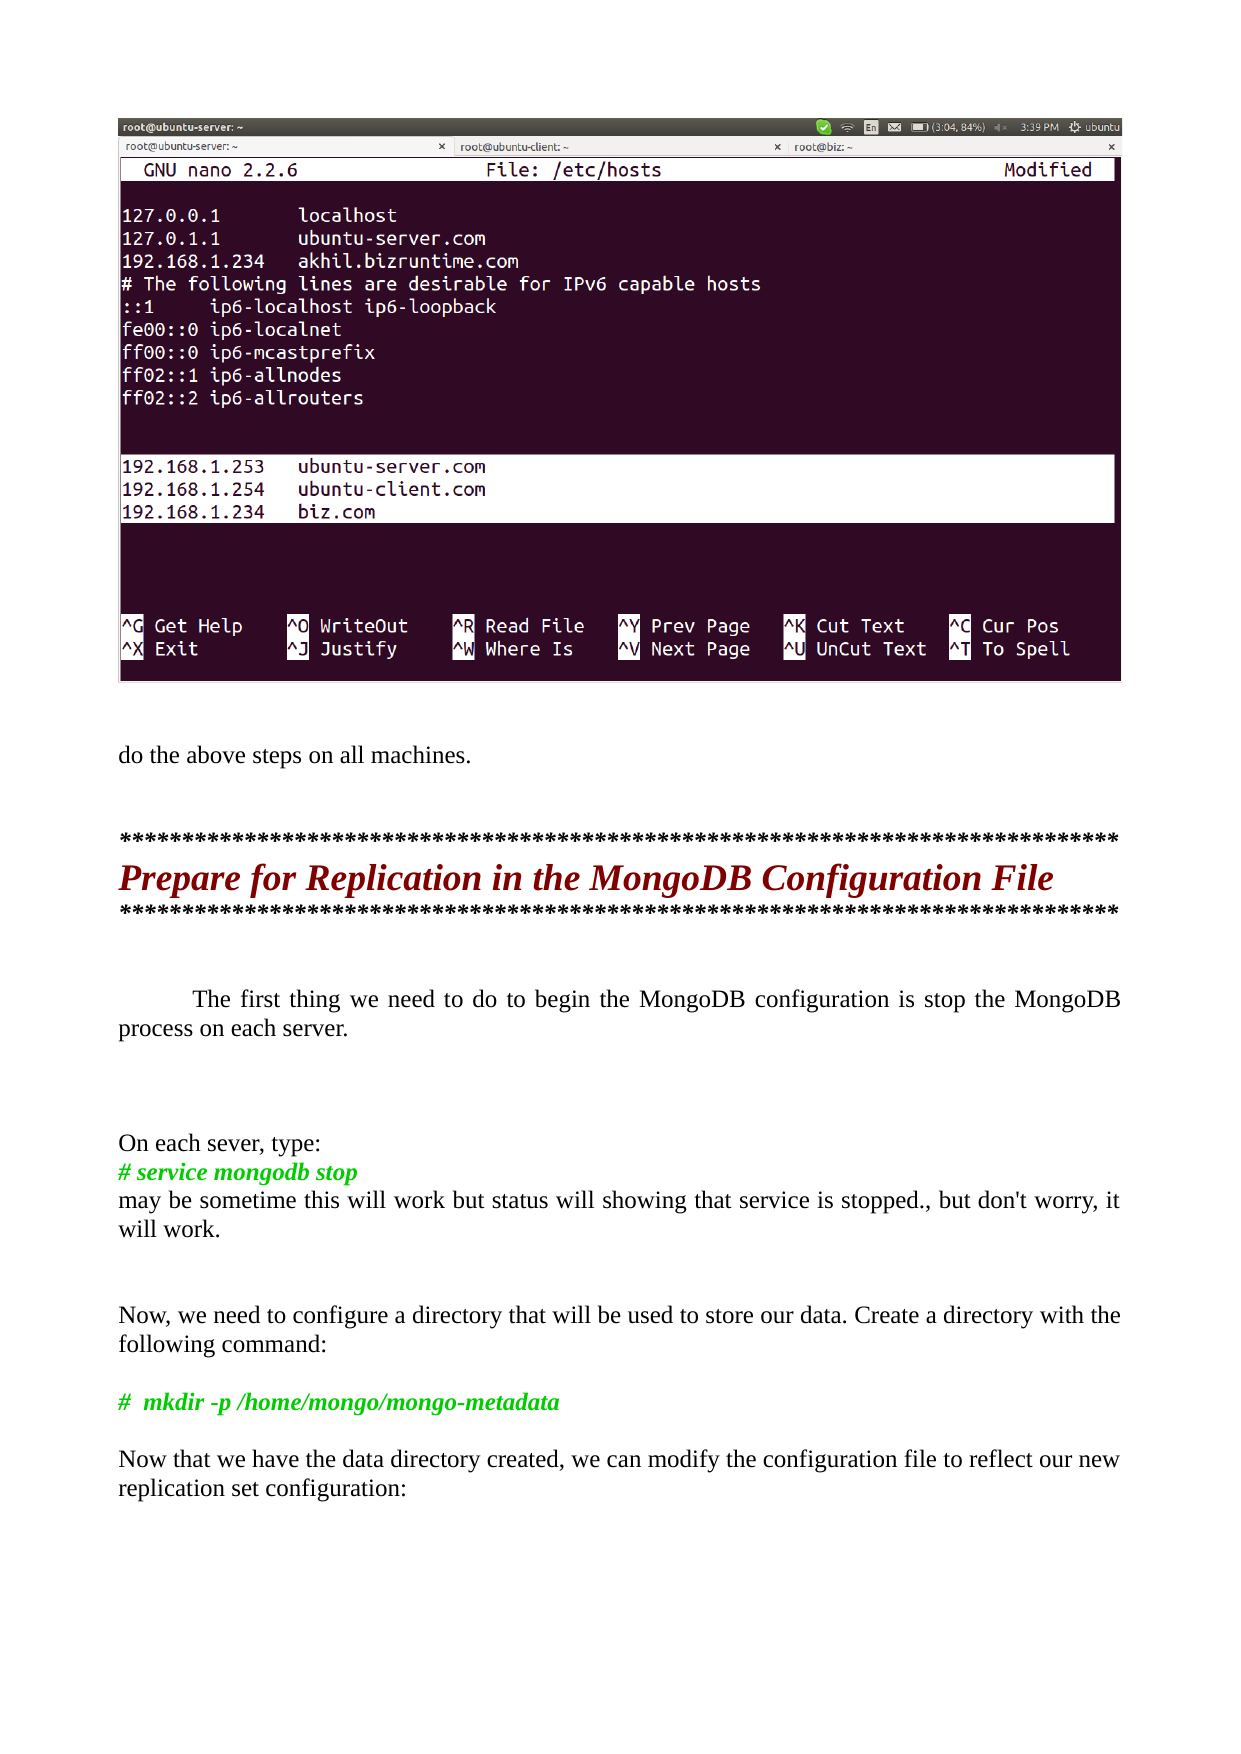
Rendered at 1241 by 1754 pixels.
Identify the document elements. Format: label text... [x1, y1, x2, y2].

text ******************************************************************************** [118, 898, 1122, 927]
text On each sever, type: [118, 1128, 1122, 1157]
text do the above steps on all machines. [118, 740, 1122, 769]
text Now, we need to configure a directory that will be used to store our data. Create a directory with the following command: [118, 1301, 1122, 1358]
text # mkdir -p /home/mongo/mongo-metadata [118, 1387, 1122, 1416]
text may be sometime this will work but status will showing that service is stopped., but don't worry, it will work. [118, 1186, 1122, 1243]
text ******************************************************************************** [118, 826, 1122, 855]
picture [118, 118, 1123, 683]
text # service mongodb stop [118, 1157, 1122, 1186]
text The first thing we need to do to begin the MongoDB configuration is stop the MongoDB process on each server. [118, 984, 1122, 1042]
text Prepare for Replication in the MongoDB Configuration File [118, 855, 1122, 898]
text Now that we have the data directory created, we can modify the configuration file to reflect our new replication set configuration: [118, 1444, 1122, 1502]
